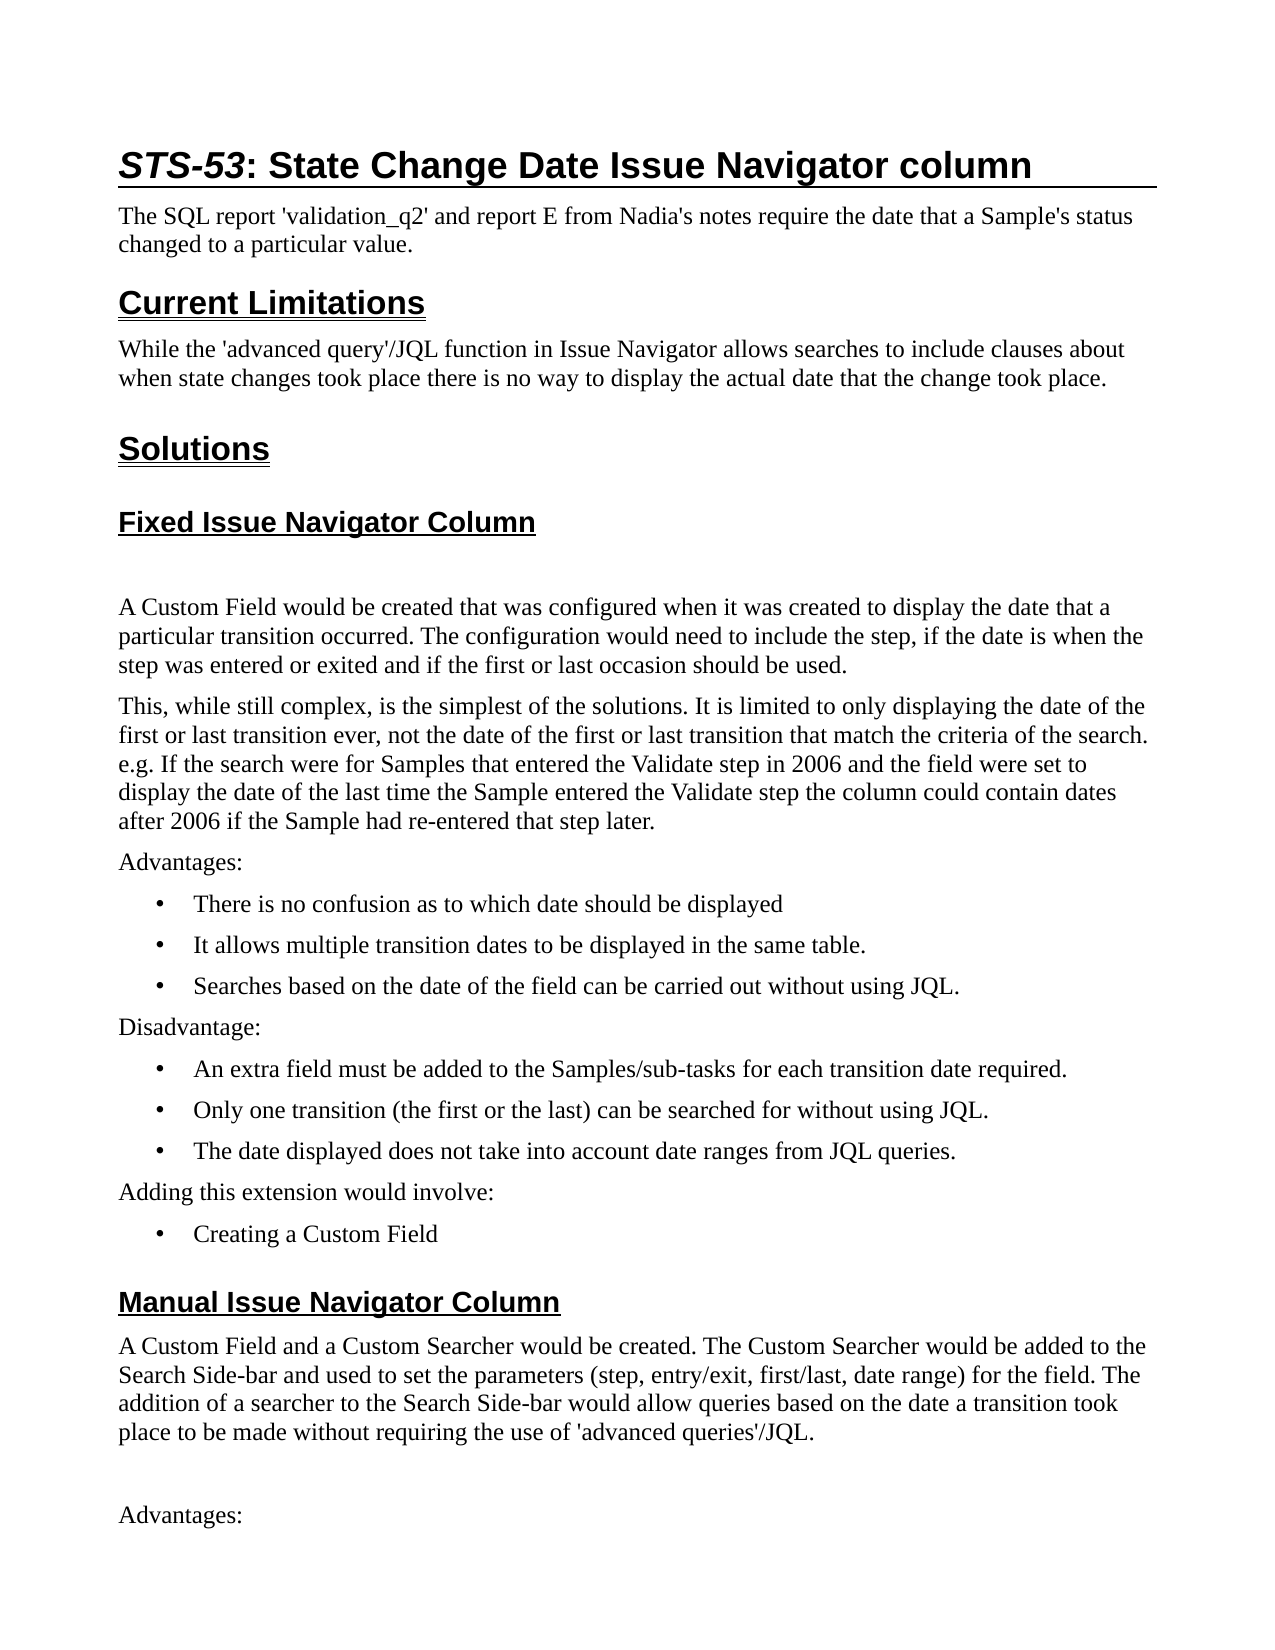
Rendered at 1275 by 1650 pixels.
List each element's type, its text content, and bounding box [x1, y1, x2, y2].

subtitle Manual Issue Navigator Column [118, 1285, 1157, 1318]
text Disadvantage: [118, 1012, 1157, 1041]
list Searches based on the date of the field can be carried out without using JQL. [156, 971, 1157, 1000]
subtitle Fixed Issue Navigator Column [118, 505, 1157, 539]
text A Custom Field and a Custom Searcher would be created. The Custom Searcher would be added to the Search Side-bar and used to set the parameters (step, entry/exit, first/last, date range) for the field. The addition of a searcher to the Search Side-bar would allow queries based on the date a transition took place to be made without requiring the use of 'advanced queries'/JQL. [118, 1331, 1157, 1446]
text A Custom Field would be created that was configured when it was created to display the date that a particular transition occurred. The configuration would need to include the step, if the date is when the step was entered or exited and if the first or last occasion should be used. [118, 592, 1157, 679]
text While the 'advanced query'/JQL function in Issue Navigator allows searches to include clauses about when state changes took place there is no way to display the actual date that the change took place. [118, 334, 1157, 392]
text Advantages: [118, 847, 1157, 876]
text This, while still complex, is the simplest of the solutions. It is limited to only displaying the date of the first or last transition ever, not the date of the first or last transition that match the criteria of the search. e.g. If the search were for Samples that entered the Validate step in 2006 and the field were set to display the date of the last time the Sample entered the Validate step the column could contain dates after 2006 if the Sample had re-entered that step later. [118, 691, 1157, 835]
subtitle STS-53: State Change Date Issue Navigator column [118, 143, 1157, 186]
text Advantages: [118, 1500, 1157, 1528]
text Adding this extension would involve: [118, 1177, 1157, 1206]
list The date displayed does not take into account date ranges from JQL queries. [156, 1136, 1157, 1165]
subtitle Current Limitations [118, 283, 1157, 322]
text The SQL report 'validation_q2' and report E from Nadia's notes require the date that a Sample's status changed to a particular value. [118, 201, 1157, 258]
list Creating a Custom Field [156, 1219, 1157, 1247]
list There is no confusion as to which date should be displayed [156, 889, 1157, 917]
list An extra field must be added to the Samples/sub-tasks for each transition date required. [156, 1054, 1157, 1082]
list Only one transition (the first or the last) can be searched for without using JQL. [156, 1095, 1157, 1124]
list It allows multiple transition dates to be displayed in the same table. [156, 930, 1157, 959]
subtitle Solutions [118, 429, 1157, 468]
